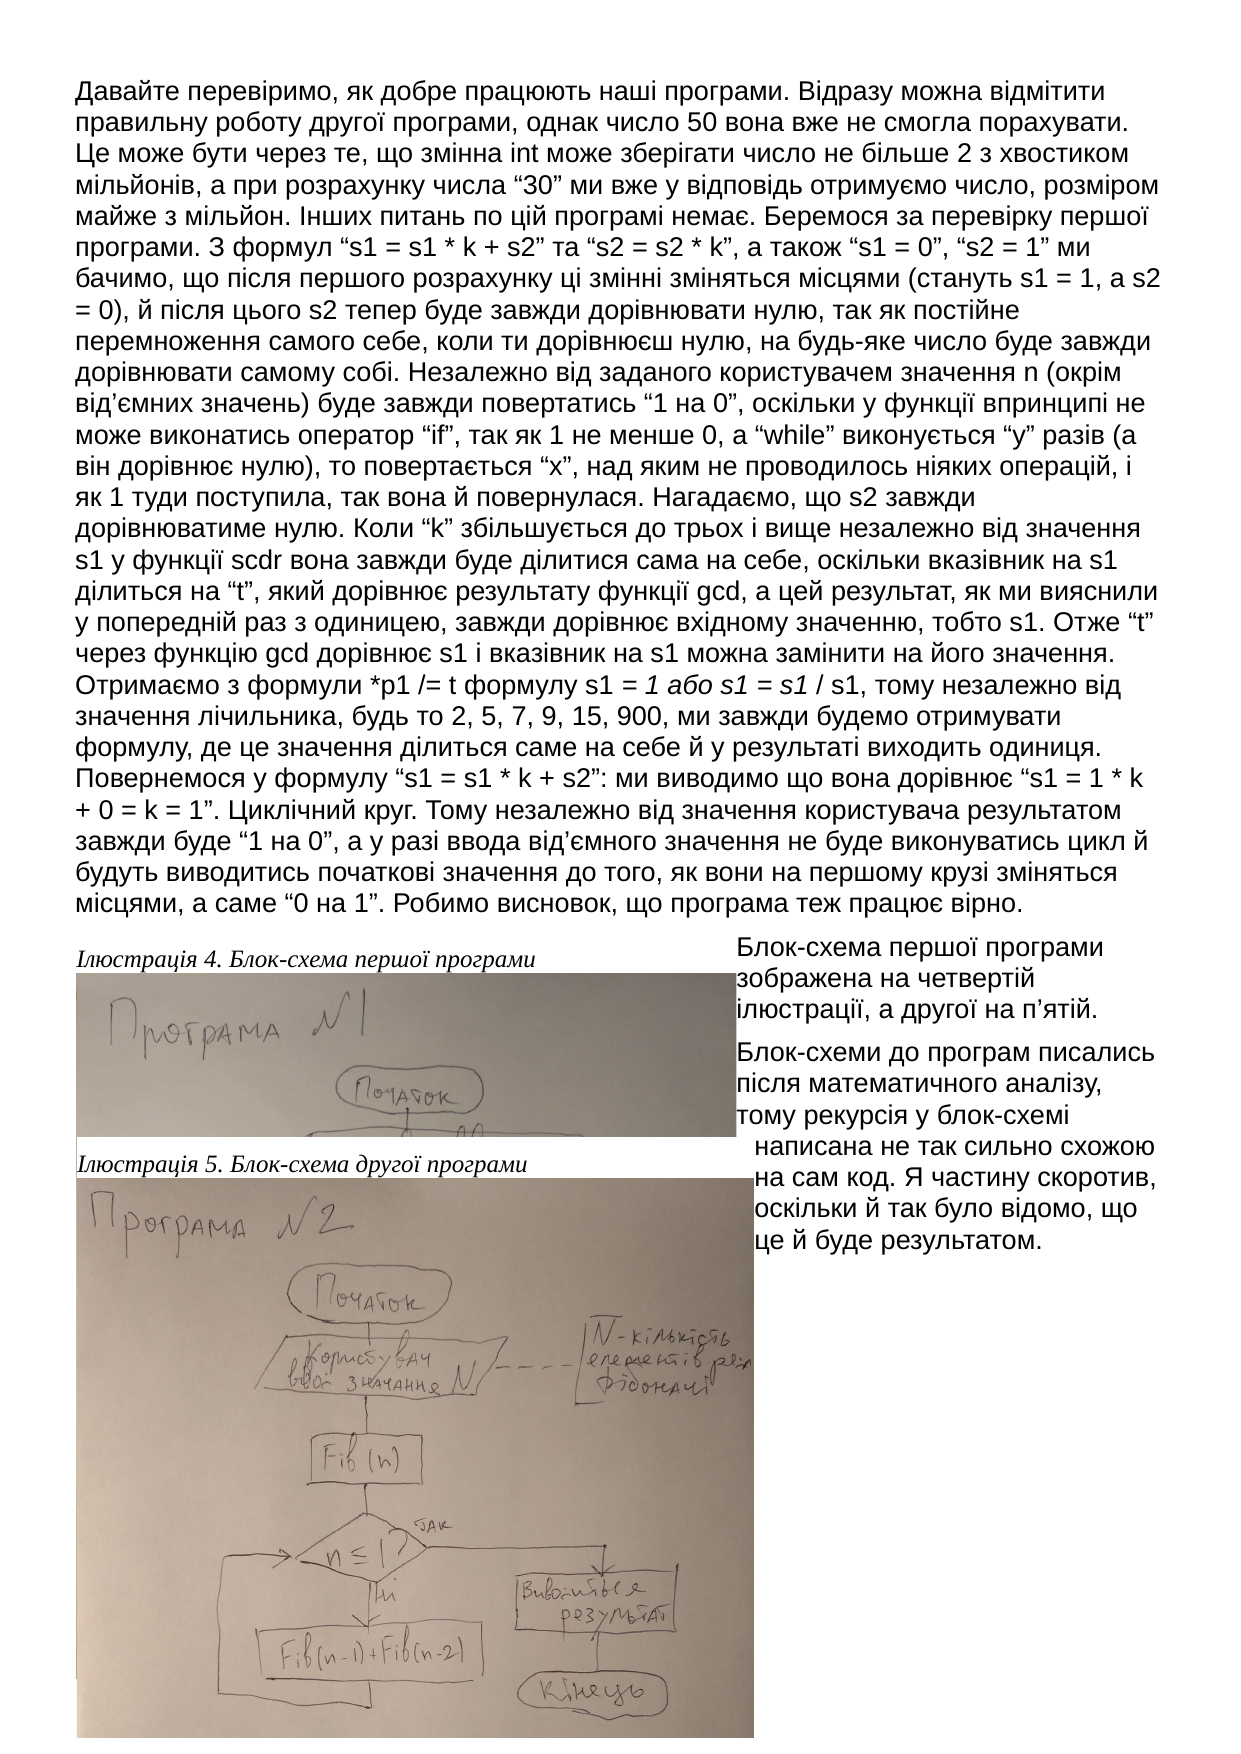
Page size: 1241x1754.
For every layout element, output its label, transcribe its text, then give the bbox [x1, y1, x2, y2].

text Блок-схеми до програм писались після математичного аналізу, тому рекурсія у блок-схемі написана не так сильно схожою на сам код. Я частину скоротив, оскільки й так було відомо, що це й буде результатом. [737, 1036, 1165, 1255]
text Давайте перевіримо, як добре працюють наші програми. Відразу можна відмітити правильну роботу другої програми, однак число 50 вона вже не смогла порахувати. Це може бути через те, що змінна int може зберігати число не більше 2 з хвостиком мільйонів, а при розрахунку числа “30” ми вже у відповідь отримуємо число, розміром майже з мільйон. Інших питань по цій програмі немає. Беремося за перевірку першої програми. З формул “s1 = s1 * k + s2” та “s2 = s2 * k”, а також “s1 = 0”, “s2 = 1” ми бачимо, що після першого розрахунку ці змінні зміняться місцями (стануть s1 = 1, а s2 = 0), й після цього s2 тепер буде завжди дорівнювати нулю, так як постійне перемноження самого себе, коли ти дорівнюєш нулю, на будь-яке число буде завжди дорівнювати самому собі. Незалежно від заданого користувачем значення n (окрім від’ємних значень) буде завжди повертатись “1 на 0”, оскільки у функції впринципі не може виконатись оператор “if”, так як 1 не менше 0, а “while” виконується “y” разів (а він дорівнює нулю), то повертається “x”, над яким не проводилось ніяких операцій, і як 1 туди поступила, так вона й повернулася. Нагадаємо, що s2 завжди дорівнюватиме нулю. Коли “k” збільшується до трьох і вище незалежно від значення s1 у функції scdr вона завжди буде ділитися сама на себе, оскільки вказівник на s1 ділиться на “t”, який дорівнює результату функції gcd, а цей результат, як ми вияснили у попередній раз з одиницею, завжди дорівнює вхідному значенню, тобто s1. Отже “t” через функцію gcd дорівнює s1 і вказівник на s1 можна замінити на його значення. Отримаємо з формули *p1 /= t формулу s1 = 1 або s1 = s1 / s1, тому незалежно від значення лічильника, будь то 2, 5, 7, 9, 15, 900, ми завжди будемо отримувати формулу, де це значення ділиться саме на себе й у результаті виходить одиниця. Повернемося у формулу “s1 = s1 * k + s2”: ми виводимо що вона дорівнює “s1 = 1 * k + 0 = k = 1”. Циклічний круг. Тому незалежно від значення користувача результатом завжди буде “1 на 0”, а у разі ввода від’ємного значення не буде виконуватись цикл й будуть виводитись початкові значення до того, як вони на першому крузі зміняться місцями, а саме “0 на 1”. Робимо висновок, що програма теж працює вірно. [75, 75, 1165, 919]
text Блок-схема першої програми зображена на четвертій ілюстрації, а другої на п’ятій. [75, 931, 1165, 1024]
text Ілюстрація 5. Блок-схема другої програми [77, 1149, 754, 1178]
text Ілюстрація 4. Блок-схема першої програми [76, 944, 736, 973]
picture [76, 973, 754, 1679]
